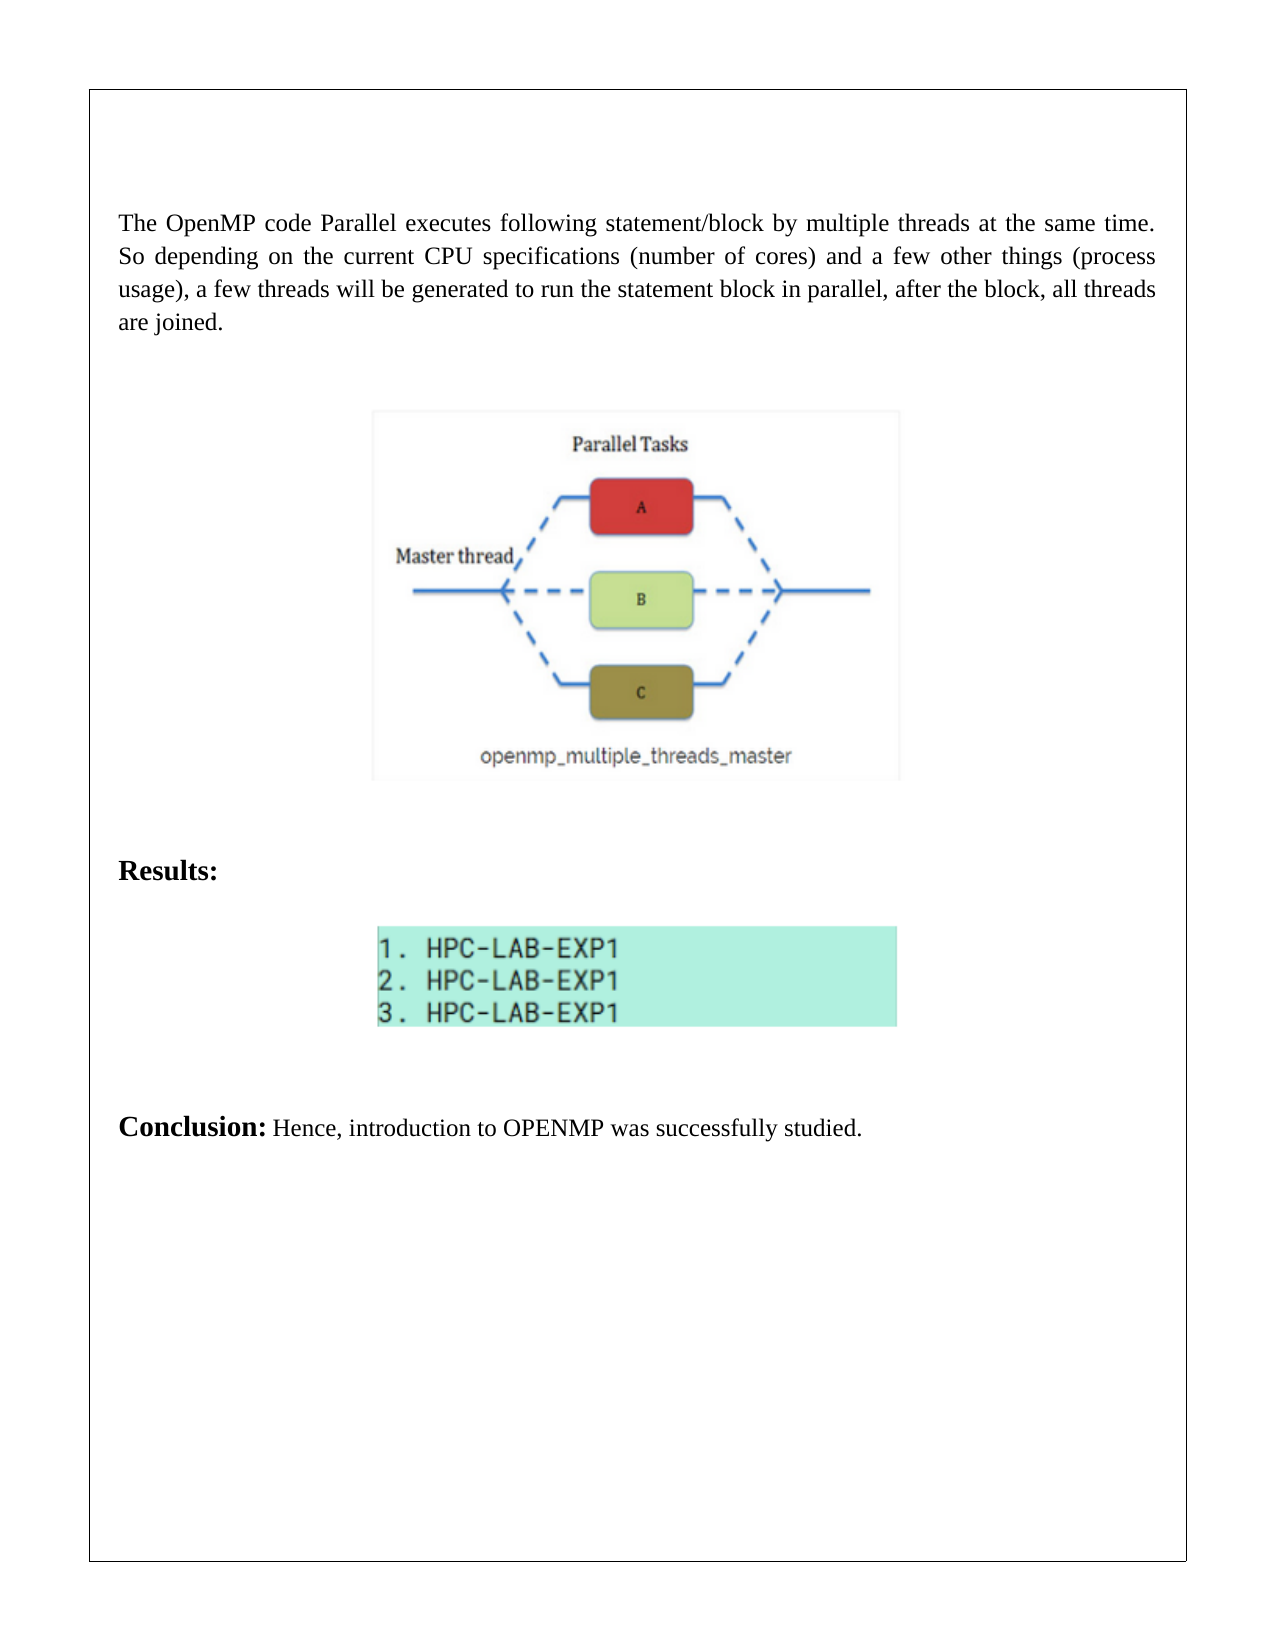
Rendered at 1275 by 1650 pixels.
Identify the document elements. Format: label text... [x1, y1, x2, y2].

text Conclusion: Hence, introduction to OPENMP was successfully studied. [118, 1109, 1157, 1143]
picture [359, 906, 916, 1049]
text Results: [118, 853, 1157, 887]
text The OpenMP code Parallel executes following statement/block by multiple threads at the same time. So depending on the current CPU specifications (number of cores) and a few other things (process usage), a few threads will be generated to run the statement block in parallel, after the block, all threads are joined. [118, 208, 1157, 336]
picture [364, 399, 911, 795]
